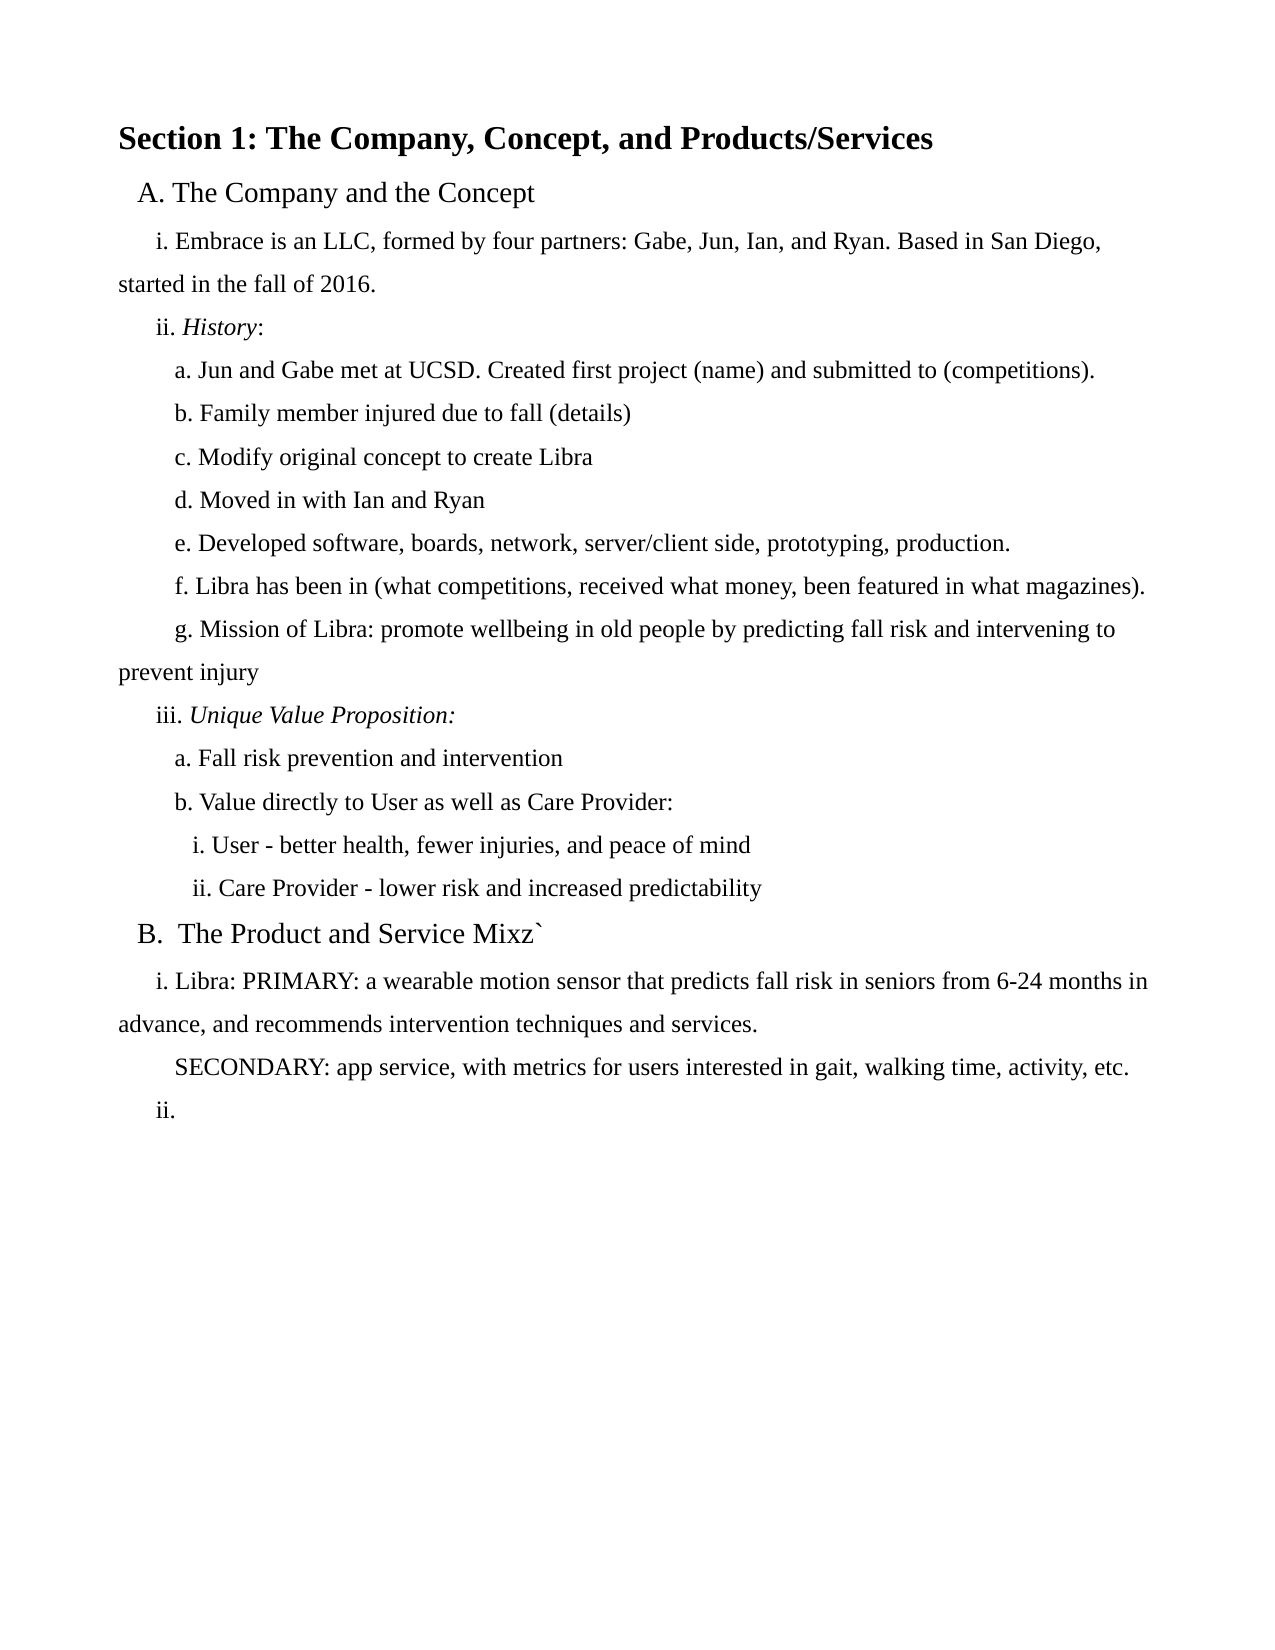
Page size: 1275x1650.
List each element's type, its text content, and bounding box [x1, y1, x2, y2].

text g. Mission of Libra: promote wellbeing in old people by predicting fall risk and intervening to prevent injury [118, 614, 1157, 686]
text Section 1: The Company, Concept, and Products/Services [118, 118, 1157, 156]
text d. Moved in with Ian and Ryan [118, 485, 1157, 513]
text a. Fall risk prevention and intervention [118, 743, 1157, 772]
text b. Value directly to User as well as Care Provider: [118, 787, 1157, 815]
text f. Libra has been in (what competitions, received what money, been featured in what magazines). [118, 571, 1157, 600]
text B. The Product and Service Mixz` [118, 916, 1157, 949]
text c. Modify original concept to create Libra [118, 442, 1157, 470]
text i. User - better health, fewer injuries, and peace of mind [118, 830, 1157, 858]
text b. Family member injured due to fall (details) [118, 398, 1157, 427]
text ii. History: [118, 312, 1157, 341]
text ii. Care Provider - lower risk and increased predictability [118, 873, 1157, 902]
text a. Jun and Gabe met at UCSD. Created first project (name) and submitted to (competitions). [118, 355, 1157, 384]
text A. The Company and the Concept [118, 176, 1157, 209]
text SECONDARY: app service, with metrics for users interested in gait, walking time, activity, etc. [118, 1052, 1157, 1081]
text iii. Unique Value Proposition: [118, 700, 1157, 729]
text i. Embrace is an LLC, formed by four partners: Gabe, Jun, Ian, and Ryan. Based in San Diego, started in the fall of 2016. [118, 226, 1157, 298]
text ii. [118, 1096, 1157, 1124]
text e. Developed software, boards, network, server/client side, prototyping, production. [118, 528, 1157, 557]
text i. Libra: PRIMARY: a wearable motion sensor that predicts fall risk in seniors from 6-24 months in advance, and recommends intervention techniques and services. [118, 966, 1157, 1038]
